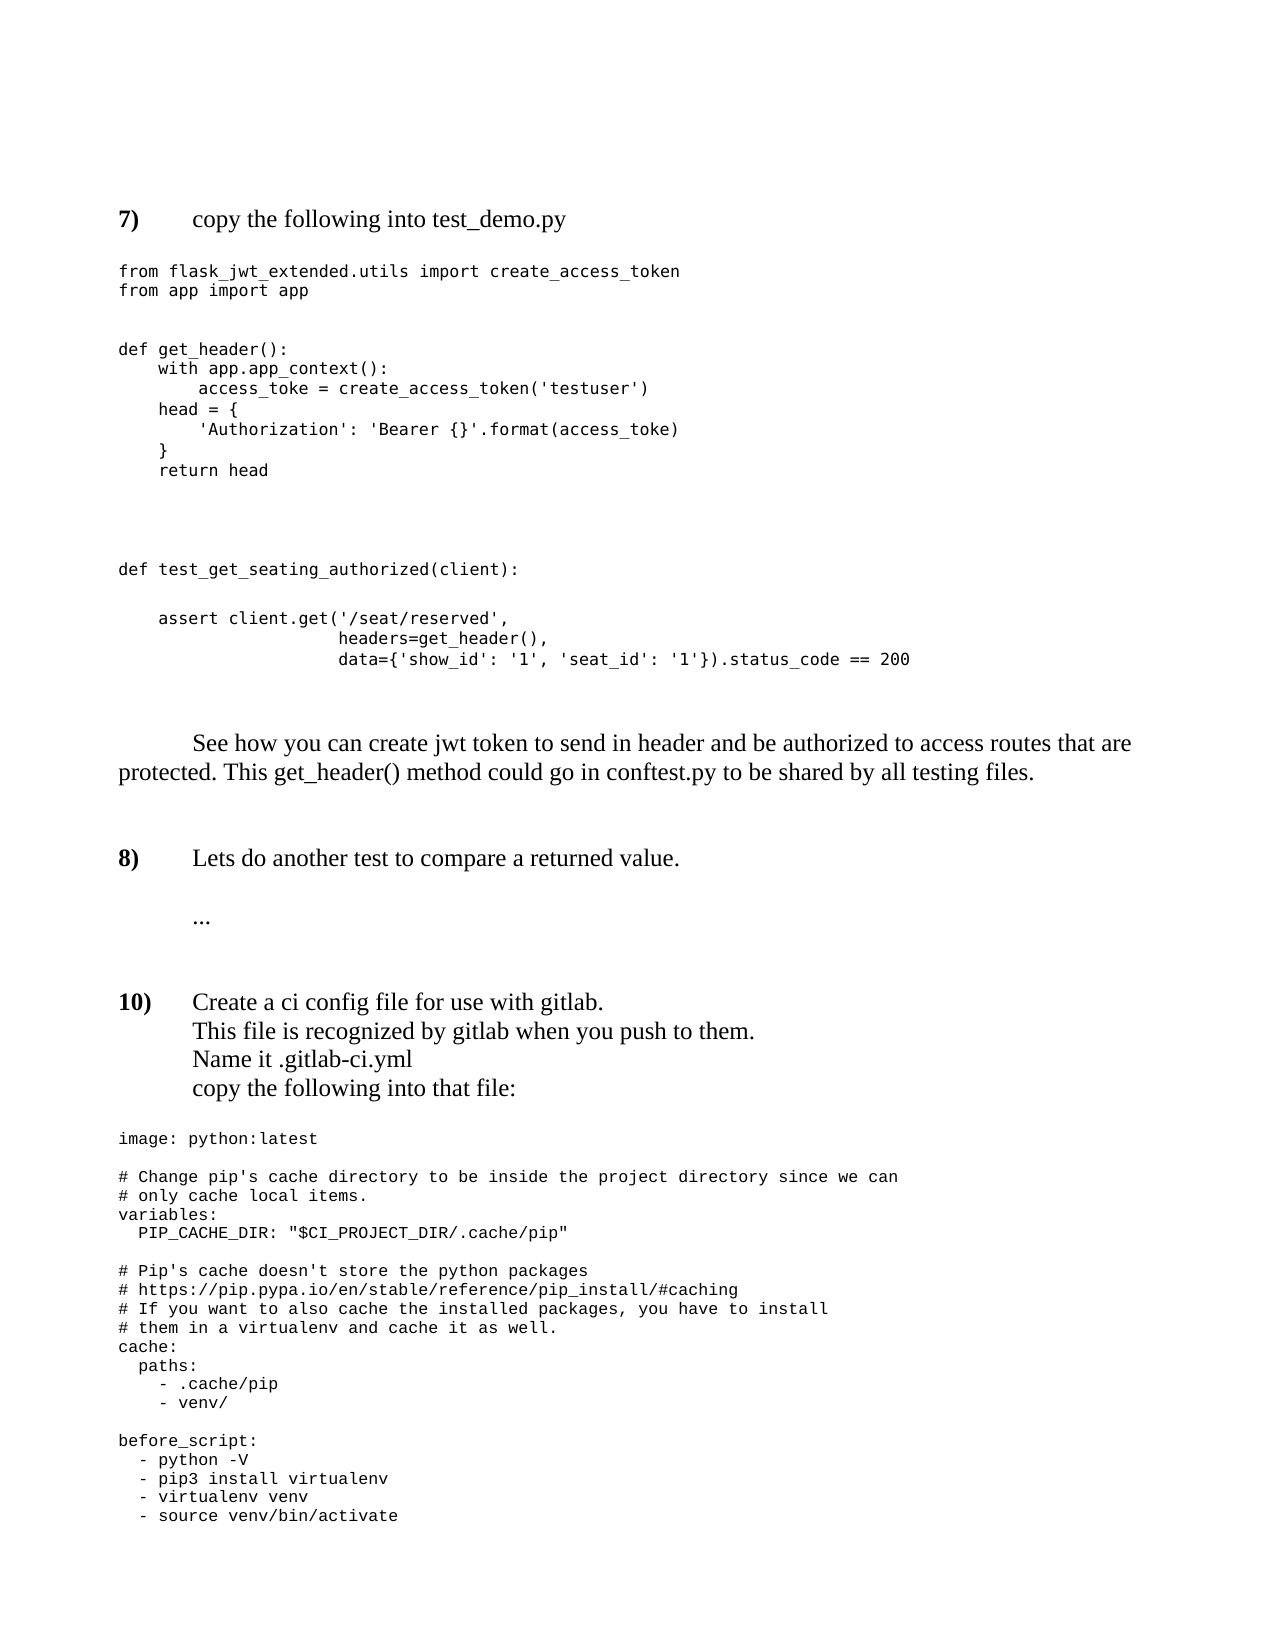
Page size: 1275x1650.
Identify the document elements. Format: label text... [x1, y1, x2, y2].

text # only cache local items. [118, 1187, 1157, 1206]
text ... [118, 901, 1157, 929]
text This file is recognized by gitlab when you push to them. [118, 1016, 1157, 1044]
text 10) Create a ci config file for use with gitlab. [118, 987, 1157, 1016]
text - source venv/bin/activate [118, 1508, 1157, 1527]
text # Change pip's cache directory to be inside the project directory since we can [118, 1168, 1157, 1187]
text paths: [118, 1357, 1157, 1376]
text before_script: [118, 1432, 1157, 1451]
text Name it .gitlab-ci.yml [118, 1044, 1157, 1073]
text 'Authorization': 'Bearer {}'.format(access_toke) [118, 420, 1157, 441]
text from app import app [118, 281, 1157, 301]
text - python -V [118, 1451, 1157, 1470]
text # https://pip.pypa.io/en/stable/reference/pip_install/#caching [118, 1282, 1157, 1301]
text assert client.get('/seat/reserved', [118, 608, 1157, 629]
text } [118, 441, 1157, 461]
text 7) copy the following into test_demo.py [118, 204, 1157, 233]
text def test_get_seating_authorized(client): [118, 560, 1157, 579]
text - virtualenv venv [118, 1489, 1157, 1508]
text # Pip's cache doesn't store the python packages [118, 1263, 1157, 1282]
text copy the following into that file: [118, 1073, 1157, 1102]
text headers=get_header(), [118, 629, 1157, 649]
text access_toke = create_access_token('testuser') [118, 379, 1157, 400]
text return head [118, 461, 1157, 482]
text 8) Lets do another test to compare a returned value. [118, 843, 1157, 872]
text - .cache/pip [118, 1376, 1157, 1395]
text variables: [118, 1206, 1157, 1225]
text # them in a virtualenv and cache it as well. [118, 1319, 1157, 1338]
text - venv/ [118, 1395, 1157, 1414]
text See how you can create jwt token to send in header and be authorized to access routes that are protected. This get_header() method could go in conftest.py to be shared by all testing files. [118, 728, 1157, 786]
text from flask_jwt_extended.utils import create_access_token [118, 262, 1157, 281]
text with app.app_context(): [118, 359, 1157, 379]
text cache: [118, 1338, 1157, 1357]
text PIP_CACHE_DIR: "$CI_PROJECT_DIR/.cache/pip" [118, 1225, 1157, 1244]
text # If you want to also cache the installed packages, you have to install [118, 1301, 1157, 1319]
text def get_header(): [118, 339, 1157, 359]
text image: python:latest [118, 1131, 1157, 1150]
text head = { [118, 400, 1157, 420]
text data={'show_id': '1', 'seat_id': '1'}).status_code == 200 [118, 649, 1157, 670]
text - pip3 install virtualenv [118, 1470, 1157, 1489]
